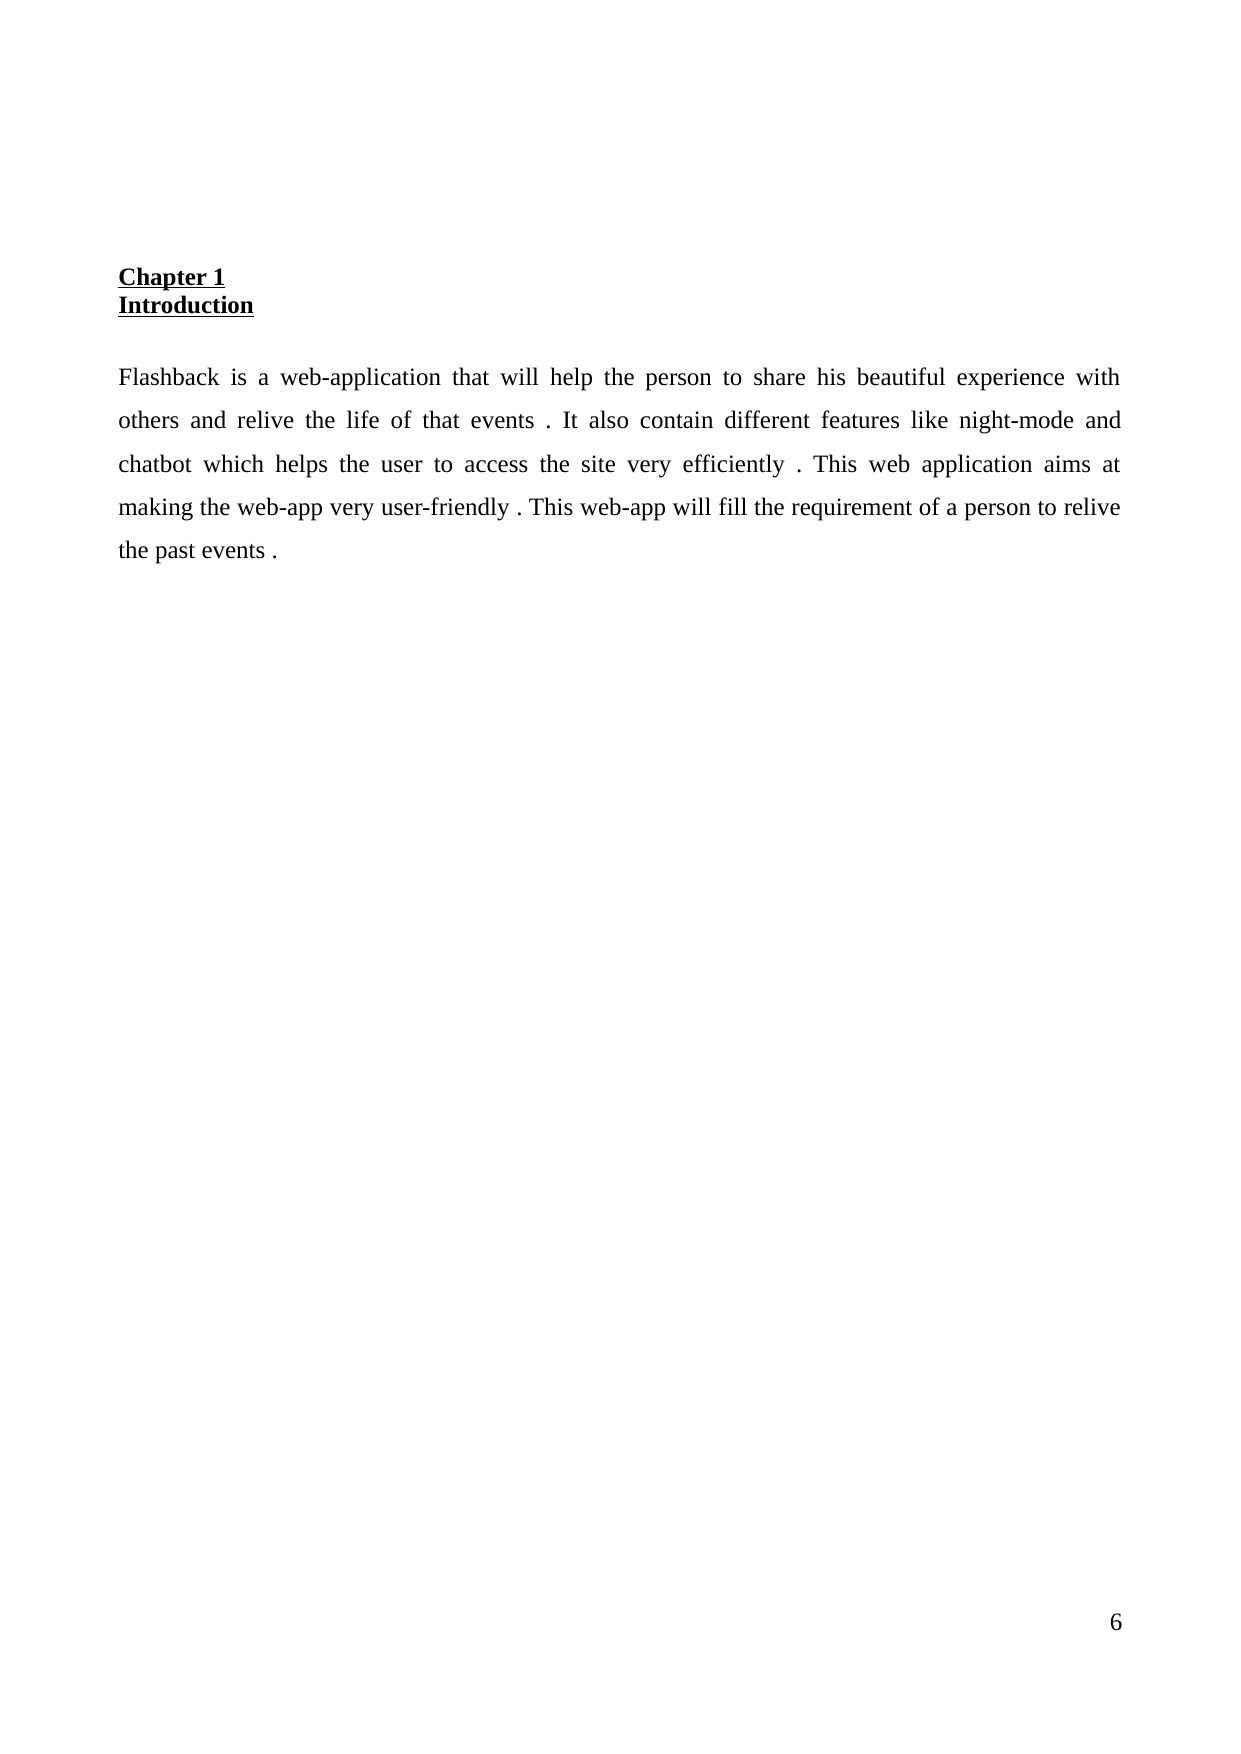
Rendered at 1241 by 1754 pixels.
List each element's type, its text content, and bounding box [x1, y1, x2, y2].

text Flashback is a web-application that will help the person to share his beautiful experience with others and relive the life of that events . It also contain different features like night-mode and chatbot which helps the user to access the site very efficiently . This web application aims at making the web-app very user-friendly . This web-app will fill the requirement of a person to relive the past events . [118, 362, 1122, 564]
text Introduction [118, 291, 1122, 319]
text Chapter 1 [118, 262, 1122, 291]
